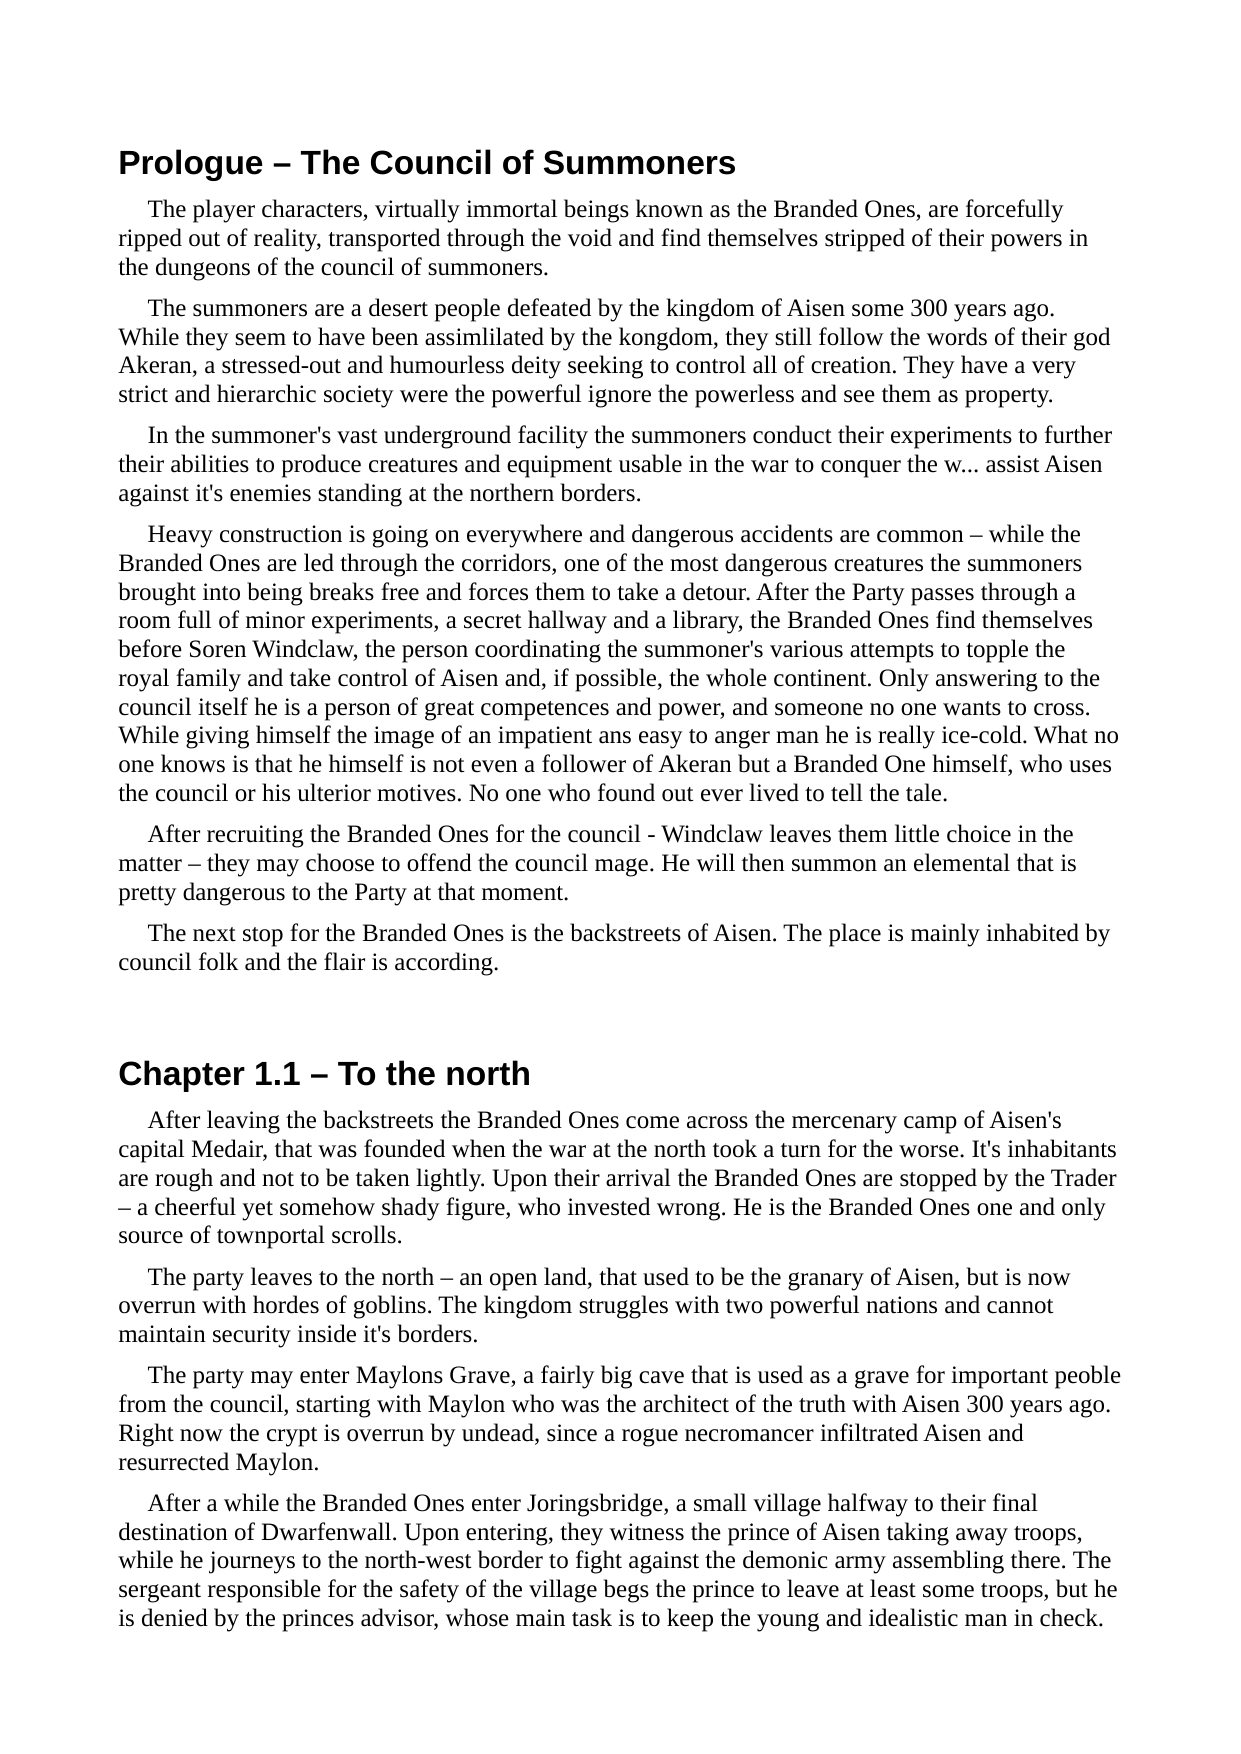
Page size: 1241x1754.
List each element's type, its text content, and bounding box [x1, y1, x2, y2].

text The next stop for the Branded Ones is the backstreets of Aisen. The place is mainly inhabited by council folk and the flair is according. [118, 918, 1122, 976]
text In the summoner's vast underground facility the summoners conduct their experiments to further their abilities to produce creatures and equipment usable in the war to conquer the w... assist Aisen against it's enemies standing at the northern borders. [118, 421, 1122, 507]
text The party may enter Maylons Grave, a fairly big cave that is used as a grave for important peoble from the council, starting with Maylon who was the architect of the truth with Aisen 300 years ago. Right now the crypt is overrun by undead, since a rogue necromancer infiltrated Aisen and resurrected Maylon. [118, 1360, 1122, 1475]
text The summoners are a desert people defeated by the kingdom of Aisen some 300 years ago. While they seem to have been assimlilated by the kongdom, they still follow the words of their god Akeran, a stressed-out and humourless deity seeking to control all of creation. They have a very strict and hierarchic society were the powerful ignore the powerless and see them as property. [118, 293, 1122, 408]
text The party leaves to the north – an open land, that used to be the granary of Aisen, but is now overrun with hordes of goblins. The kingdom struggles with two powerful nations and cannot maintain security inside it's borders. [118, 1262, 1122, 1348]
text After a while the Branded Ones enter Joringsbridge, a small village halfway to their final destination of Dwarfenwall. Upon entering, they witness the prince of Aisen taking away troops, while he journeys to the north-west border to fight against the demonic army assembling there. The sergeant responsible for the safety of the village begs the prince to leave at least some troops, but he is denied by the princes advisor, whose main task is to keep the young and idealistic man in check. [118, 1488, 1122, 1632]
text The player characters, virtually immortal beings known as the Branded Ones, are forcefully ripped out of reality, transported through the void and find themselves stripped of their powers in the dungeons of the council of summoners. [118, 194, 1122, 281]
subtitle Chapter 1.1 – To the north [118, 1054, 1122, 1093]
text Heavy construction is going on everywhere and dangerous accidents are common – while the Branded Ones are led through the corridors, one of the most dangerous creatures the summoners brought into being breaks free and forces them to take a detour. After the Party passes through a room full of minor experiments, a secret hallway and a library, the Branded Ones find themselves before Soren Windclaw, the person coordinating the summoner's various attempts to topple the royal family and take control of Aisen and, if possible, the whole continent. Only answering to the council itself he is a person of great competences and power, and someone no one wants to cross. While giving himself the image of an impatient ans easy to anger man he is really ice-cold. What no one knows is that he himself is not even a follower of Akeran but a Branded One himself, who uses the council or his ulterior motives. No one who found out ever lived to tell the tale. [118, 519, 1122, 807]
text After leaving the backstreets the Branded Ones come across the mercenary camp of Aisen's capital Medair, that was founded when the war at the north took a turn for the worse. It's inhabitants are rough and not to be taken lightly. Upon their arrival the Branded Ones are stopped by the Trader – a cheerful yet somehow shady figure, who invested wrong. He is the Branded Ones one and only source of townportal scrolls. [118, 1105, 1122, 1249]
subtitle Prologue – The Council of Summoners [118, 143, 1122, 182]
text After recruiting the Branded Ones for the council - Windclaw leaves them little choice in the matter – they may choose to offend the council mage. He will then summon an elemental that is pretty dangerous to the Party at that moment. [118, 819, 1122, 906]
